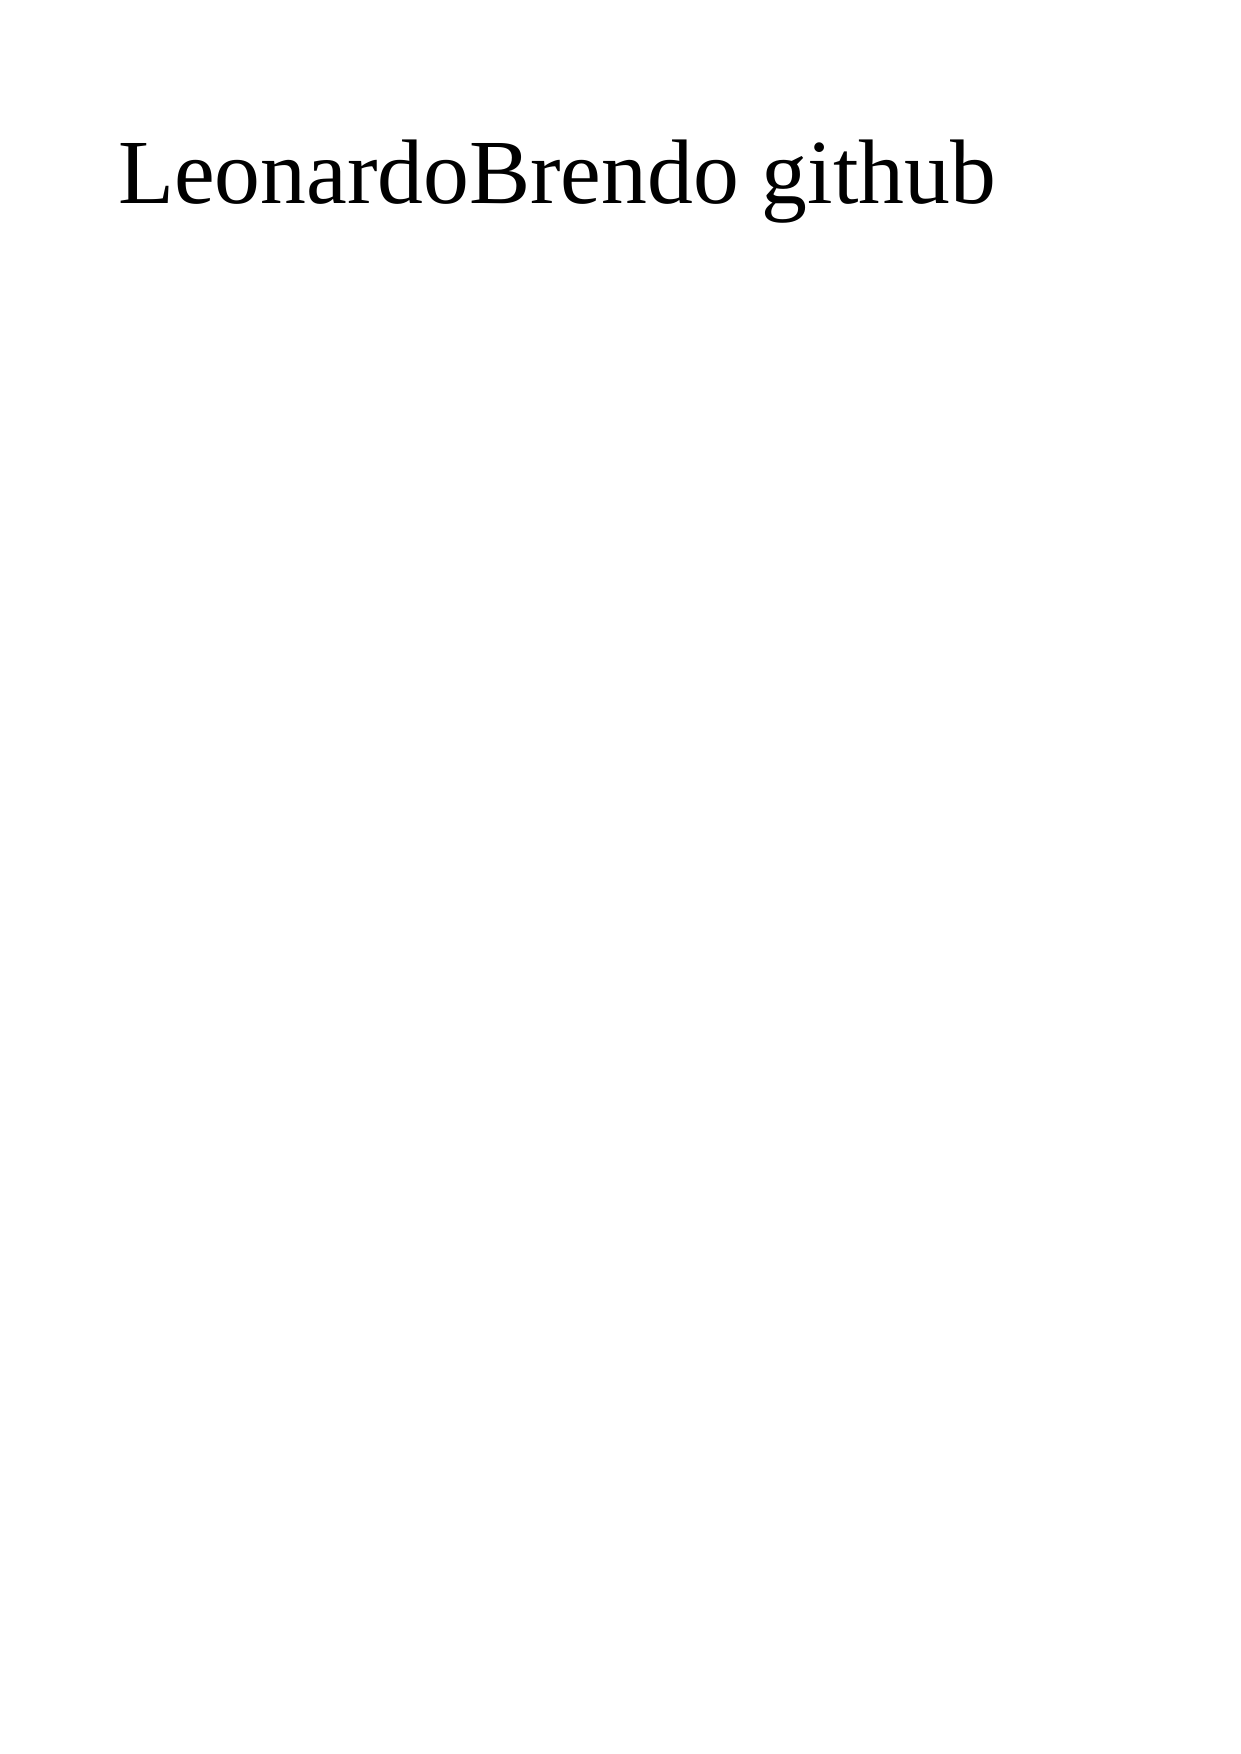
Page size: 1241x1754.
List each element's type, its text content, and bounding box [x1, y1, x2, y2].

text LeonardoBrendo github [118, 118, 1122, 223]
